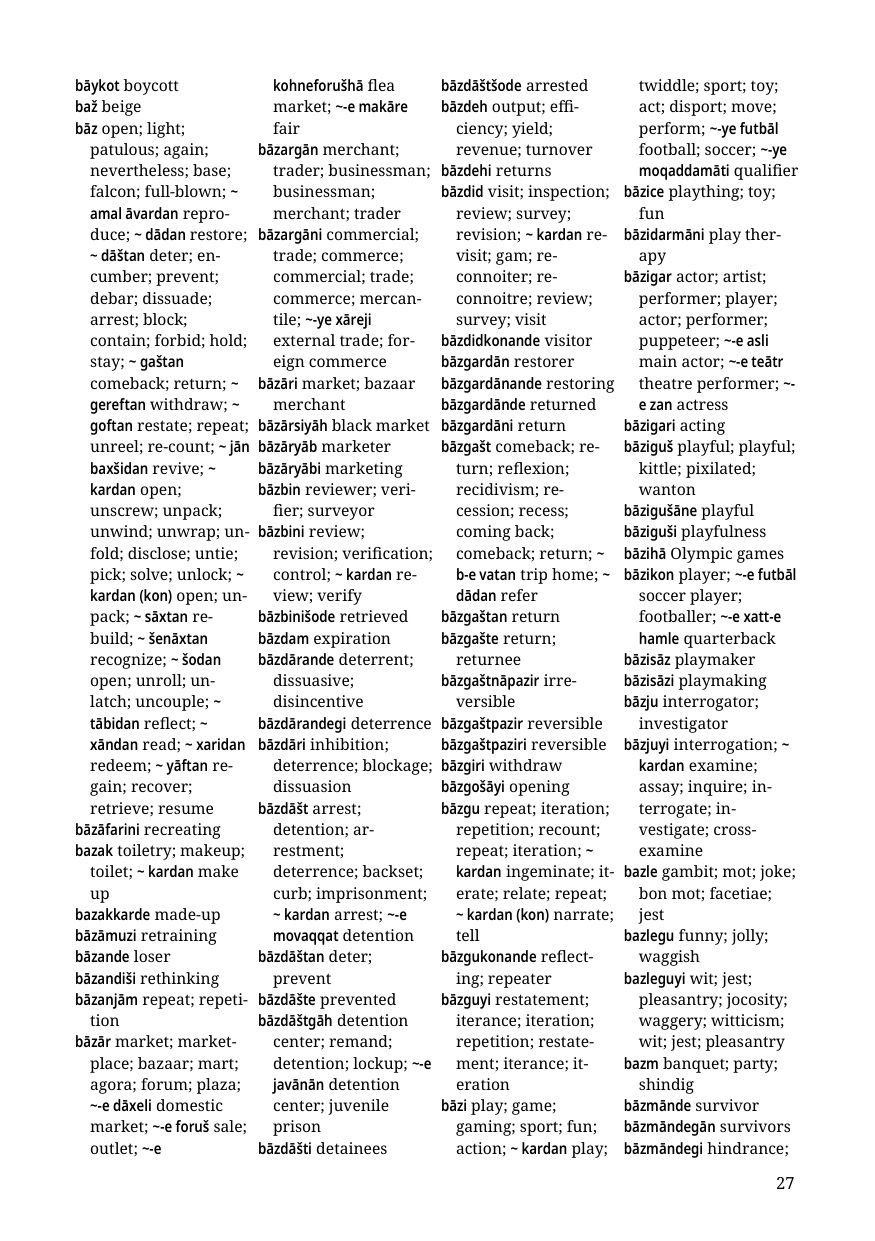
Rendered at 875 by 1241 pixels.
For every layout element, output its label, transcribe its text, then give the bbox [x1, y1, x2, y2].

text bāzargān merchant; trader; businessman; business­man; merchant; trader [258, 139, 433, 224]
text bāzāri market; bazaar mer­chant [258, 372, 433, 415]
text bāzgu repeat; iteration; repe­tition; recount; re­peat; itera­tion; ~ kardan ingeminate; it­erate; re­late; repeat; ~ kardan (kon) narrate; tell [441, 797, 616, 946]
text bāzdārandegi deterrence [258, 712, 433, 734]
text bāzārsiyāh black market [258, 415, 433, 436]
text bāzdehi returns [441, 160, 616, 181]
text bāzigar actor; artist; per­former; player; actor; per­former; puppeteer; ~-e asli main ac­tor; ~-e teātr theatre per­former; ~-e zan actress [624, 266, 799, 415]
text bāzgardāni return [441, 415, 616, 436]
text bāzgaštpaziri reversible [441, 734, 616, 755]
text bāykot boycott [75, 75, 250, 96]
text bāziguš playful; playful; kit­tle; pixilated; wanton [624, 436, 799, 500]
text bazlegu funny; jolly; wag­gish [624, 925, 799, 967]
text bazakkarde made-up [75, 904, 250, 925]
text bāzgardānde returned [441, 394, 616, 415]
text bāzdam expiration [258, 627, 433, 649]
text bāzgaštpazir reversible [441, 712, 616, 734]
text bāzi play; game; gaming; sport; fun; action; ~ kardan play; [441, 1095, 616, 1159]
text bāzdidkonande visitor [441, 330, 616, 351]
text bāzdāštšode arrested [441, 75, 616, 96]
text bāzanjām repeat; repeti­tion [75, 989, 250, 1031]
text bāzargāni commercial; trade; commerce; com­mercial; trade; com­merce; mercan­tile; ~-ye xāreji external trade; for­eign commerce [258, 224, 433, 372]
text bāzgukonande reflect­ing; re­peater [441, 946, 616, 989]
text bāzār market; market­place; bazaar; mart; agora; fo­rum; plaza; ~-e dāxeli domestic market; ~-e foruš sale; out­let; ~-e [75, 1031, 250, 1159]
text bāzidarmāni play ther­apy [624, 224, 799, 266]
text bāzigušāne playful [624, 500, 799, 521]
text bazak toiletry; makeup; toi­let; ~ kardan make up [75, 840, 250, 904]
text bāzgašte return; returnee [441, 627, 616, 670]
text bāzdeh output; effi­ciency; yield; revenue; turnover [441, 96, 616, 160]
text bāzguyi restatement; itera­nce; iteration; repeti­tion; restate­ment; iter­ance; it­eration [441, 989, 616, 1095]
text bāzgaštnāpazir irre­versible [441, 670, 616, 712]
text bāzandiši rethinking [75, 967, 250, 989]
text bāzgiri withdraw [441, 755, 616, 776]
text bazm banquet; party; shindig [624, 1052, 799, 1095]
text bāzju interrogator; investig­ator [624, 691, 799, 734]
text bāzbin reviewer; veri­fier; sur­veyor [258, 479, 433, 521]
text bāzdāštan deter; prevent [258, 946, 433, 989]
text bāzdāštgāh detention cen­ter; remand; deten­tion; lockup; ~-e javānān de­tention center; juvenile prison [258, 1010, 433, 1137]
text bāzgaštan return [441, 606, 616, 627]
text bāzāryāb marketer [258, 436, 433, 457]
text bāzdāšt arrest; detention; ar­restment; deterrence; back­set; curb; imprison­ment; ~ kardan arrest; ~-e movaqqat detention [258, 797, 433, 946]
text bāzbinišode retrieved [258, 606, 433, 627]
text bāz open; light; patulous; again; nevertheless; base; fal­con; full-blown; ~ amal āvardan repro­duce; ~ dādan restore; ~ dāštan deter; en­cumber; prevent; debar; dis­suade; arrest; block; contain; forbid; hold; stay; ~ gaštan comeback; return; ~ gereftan withdraw; ~ goftan restate; repeat; un­reel; re-count; ~ jān baxšidan revive; ~ kardan open; unscrew; un­pack; unwind; unwrap; un­fold; disclose; untie; pick; solve; unlock; ~ kardan (kon) open; un­pack; ~ sāxtan re­build; ~ šenāxtan recognize; ~ šodan open; unroll; un­latch; uncouple; ~ tābidan reflect; ~ xāndan read; ~ xaridan redeem; ~ yāftan re­gain; recover; retrieve; re­sume [75, 117, 250, 819]
text bāzisāz playmaker [624, 649, 799, 670]
text bāzdāšte prevented [258, 989, 433, 1010]
text bāzbini review; revision; verifi­cation; control; ~ kardan re­view; verify [258, 521, 433, 606]
text bāzmānde survivor [624, 1095, 799, 1116]
text bāzande loser [75, 946, 250, 967]
text bāzdid visit; inspection; re­view; survey; revision; ~ kardan re­visit; gam; re­connoiter; re­connoitre; re­view; survey; visit [441, 181, 616, 330]
text bāzdāšti detainees [258, 1137, 433, 1159]
text bāzāmuzi retraining [75, 925, 250, 946]
text kohneforušhā flea mar­ket; ~-e makāre fair [258, 75, 433, 139]
text bāzgošāyi opening [441, 776, 616, 797]
text bāzgardān restorer [441, 351, 616, 372]
text bāzgardānande restor­ing [441, 372, 616, 394]
text baž beige [75, 96, 250, 117]
text bazleguyi wit; jest; pleas­antry; jocosity; wag­gery; witticism; wit; jest; pleas­antry [624, 967, 799, 1052]
text bāzice plaything; toy; fun [624, 181, 799, 224]
text bāzdārande deterrent; dis­suasive; disincentive [258, 649, 433, 712]
text bāzdāri inhibition; deter­rence; blockage; dissua­sion [258, 734, 433, 797]
text bāzikon player; ~-e futbāl soc­cer player; footballer; ~-e xatt-e hamle quarter­back [624, 564, 799, 649]
text bāziguši playfulness [624, 521, 799, 542]
text bāzisāzi playmaking [624, 670, 799, 691]
text bāzgašt comeback; re­turn; re­flexion; recidi­vism; re­cession; recess; coming back; comeback; return; ~ b-e vatan trip home; ~ dādan re­fer [441, 436, 616, 606]
text bazle gambit; mot; joke; bon mot; facetiae; jest [624, 861, 799, 925]
text bāzāfarini recreating [75, 819, 250, 840]
text bāzāryābi marketing [258, 457, 433, 479]
text bāzihā Olympic games [624, 542, 799, 564]
text bāzjuyi interrogation; ~ kardan examine; assay; inquire; in­terrogate; in­vestigate; cross-examine [624, 734, 799, 861]
text bāzmāndegān survivors [624, 1116, 799, 1137]
text bāzigari acting [624, 415, 799, 436]
text bāzmāndegi hindrance; [624, 1137, 799, 1159]
text twiddle; sport; toy; act; dis­port; move; perform; ~-ye futbāl football; soccer; ~-ye moqaddamāti quali­fier [624, 75, 799, 181]
